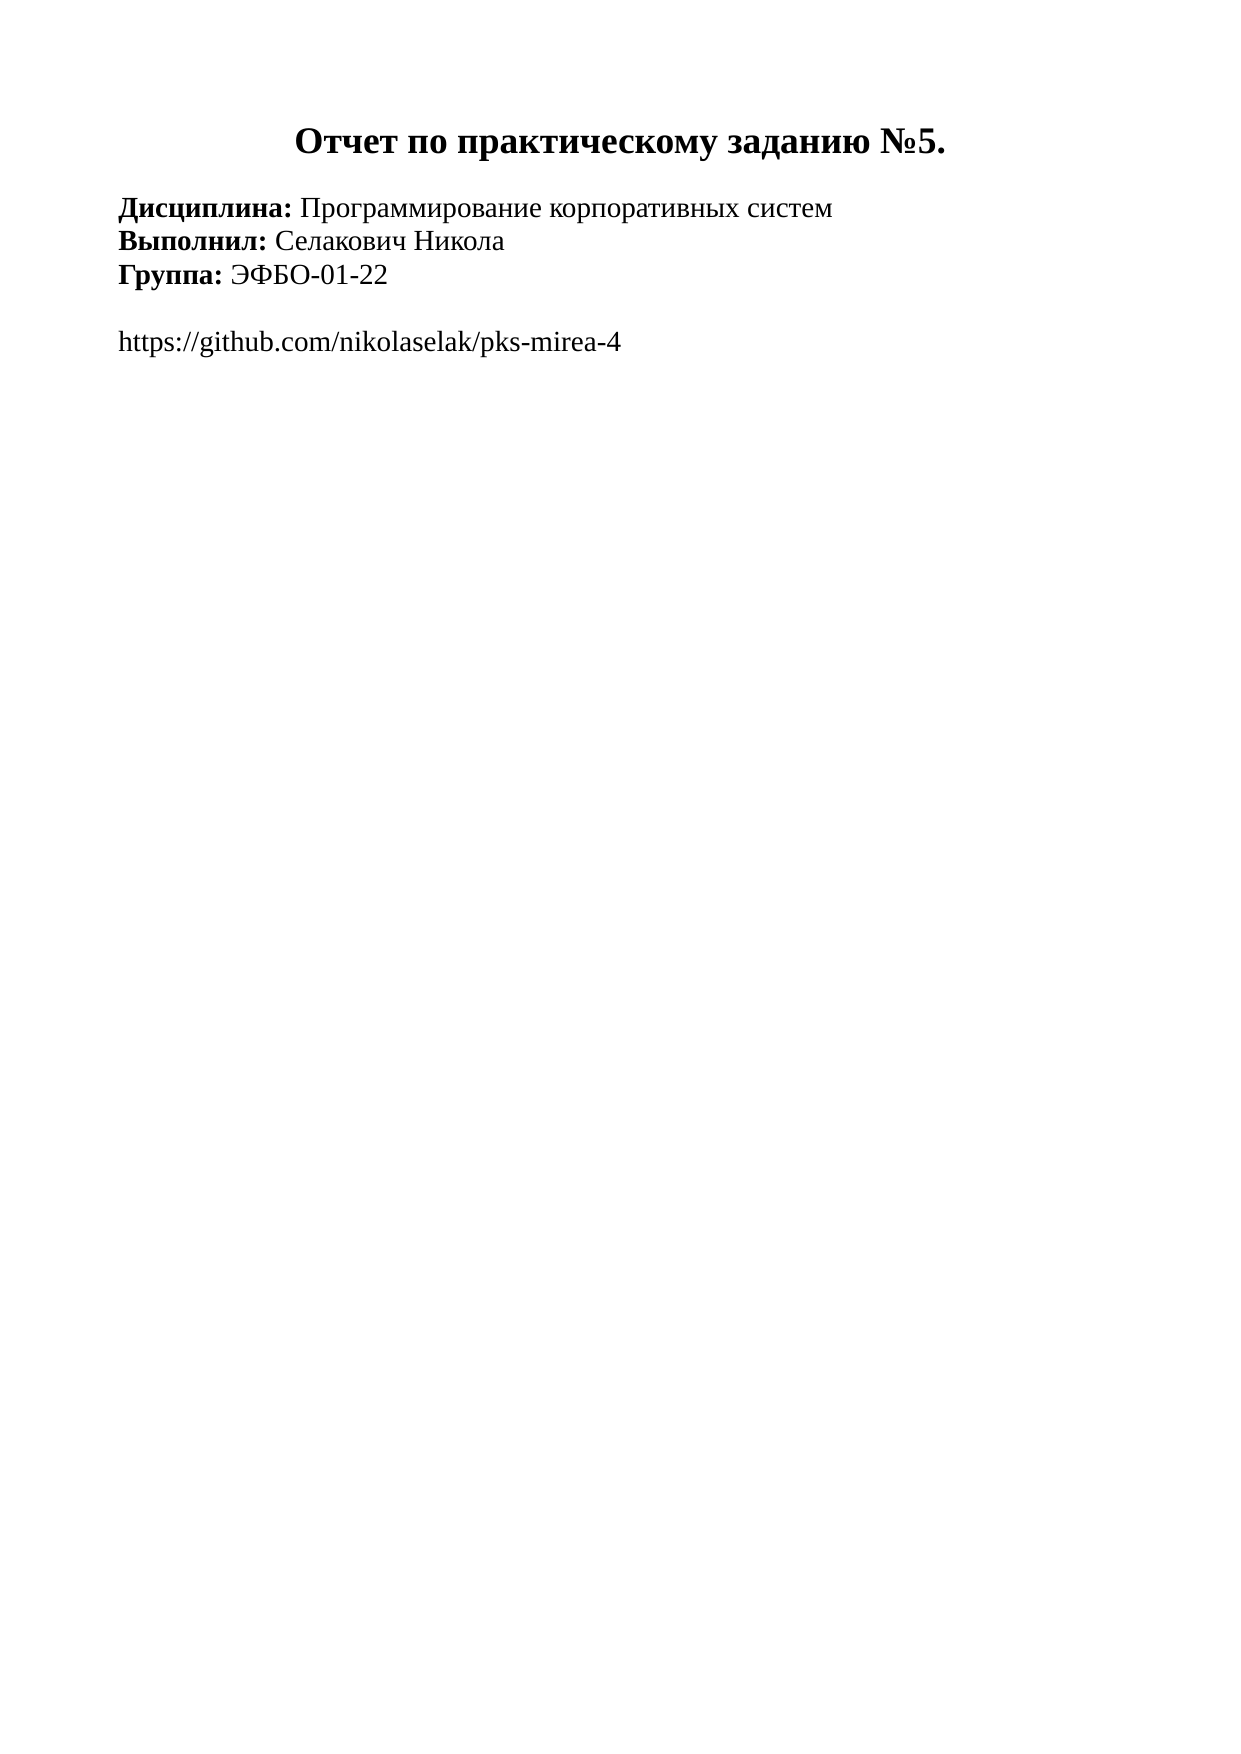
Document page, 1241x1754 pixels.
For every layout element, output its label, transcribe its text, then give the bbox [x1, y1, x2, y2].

text Отчет по практическому заданию №5. [118, 118, 1122, 161]
text Выполнил: Селакович Никола [118, 223, 1122, 257]
text Дисциплина: Программирование корпоративных систем [118, 190, 1122, 223]
text Группа: ЭФБО-01-22 https://github.com/nikolaselak/pks-mirea-4 [118, 257, 1122, 358]
